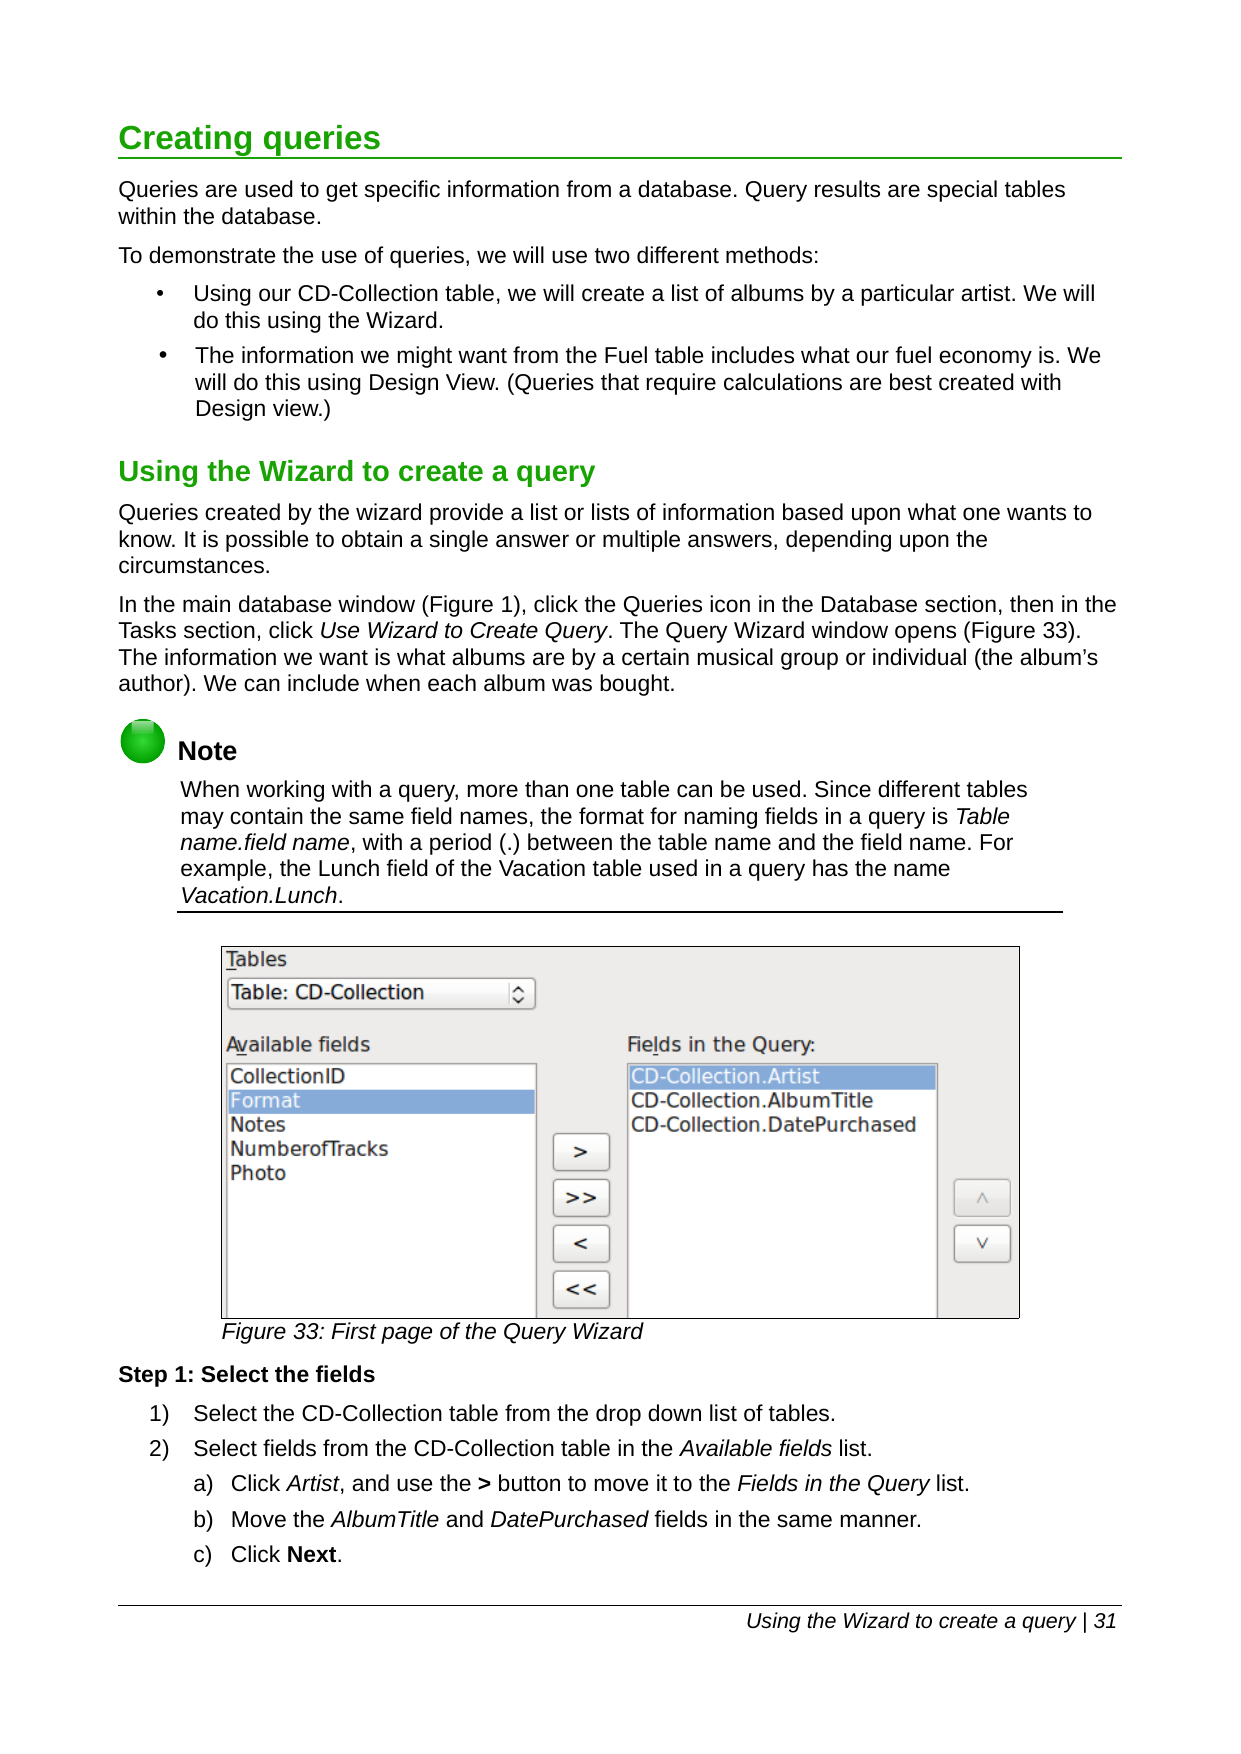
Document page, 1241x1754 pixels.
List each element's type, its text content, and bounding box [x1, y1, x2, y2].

list Using our CD-Collection table, we will create a list of albums by a particular artist. We will do this using the Wizard. [156, 280, 1122, 333]
text Figure 33: First page of the Query Wizard [221, 1319, 1019, 1344]
list Click Next. [193, 1541, 1122, 1567]
list Select fields from the CD-Collection table in the Available fields list. [169, 1435, 1122, 1461]
list Select the CD-Collection table from the drop down list of tables. [169, 1400, 1122, 1426]
text When working with a query, more than one table can be used. Since different tables may contain the same field names, the format for naming fields in a query is Table name.field name, with a period (.) between the table name and the field name. For example, the Lunch field of the Vacation table used in a query has the name Vacation.Lunch. [177, 773, 1063, 911]
list The information we might want from the Fuel table includes what our fuel economy is. We will do this using Design View. (Queries that require calculations are best created with Design view.) [156, 342, 1122, 422]
picture [222, 947, 1019, 1318]
text In the main database window (Figure 1), click the Queries icon in the Database section, then in the Tasks section, click Use Wizard to Create Query. The Query Wizard window opens (Figure 33). The information we want is what albums are by a certain musical group or individual (the album’s author). We can include when each album was bought. [118, 591, 1122, 696]
subtitle Note [118, 716, 1122, 766]
list Move the AlbumTitle and DatePurchased fields in the same manner. [193, 1506, 1122, 1532]
text Step 1: Select the fields [118, 1361, 1122, 1387]
text Queries created by the wizard provide a list or lists of information based upon what one wants to know. It is possible to obtain a single answer or multiple answers, depending upon the circumstances. [118, 499, 1122, 578]
text Queries are used to get specific information from a database. Query results are special tables within the database. [118, 176, 1122, 229]
list Click Artist, and use the > button to move it to the Fields in the Query list. [193, 1470, 1122, 1497]
subtitle Creating queries [118, 118, 1122, 157]
subtitle Using the Wizard to create a query [118, 454, 1122, 488]
text To demonstrate the use of queries, we will use two different methods: [118, 242, 1122, 268]
